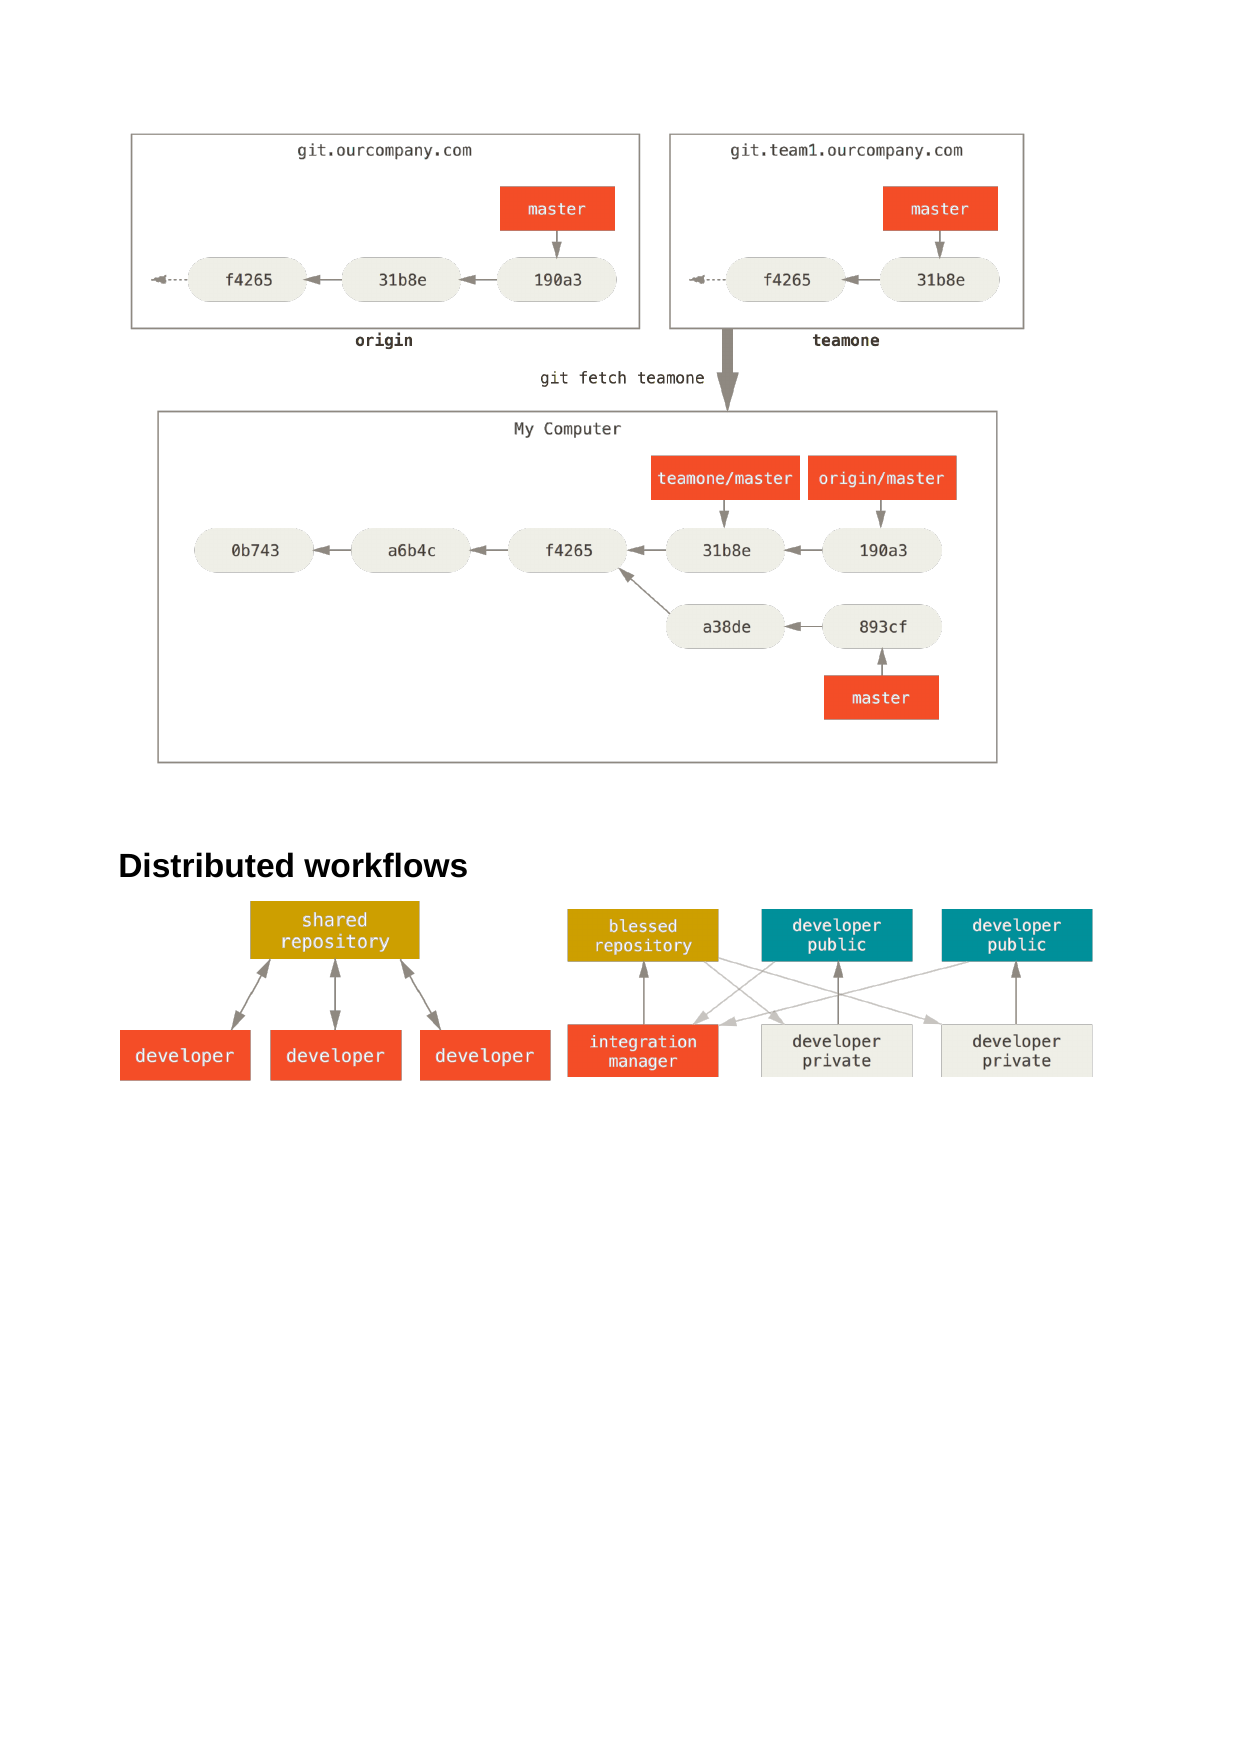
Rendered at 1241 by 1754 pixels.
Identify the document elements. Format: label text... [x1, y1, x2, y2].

subtitle Distributed workflows [118, 846, 1122, 884]
picture [118, 897, 552, 1085]
picture [558, 903, 1102, 1085]
picture [118, 118, 1042, 785]
